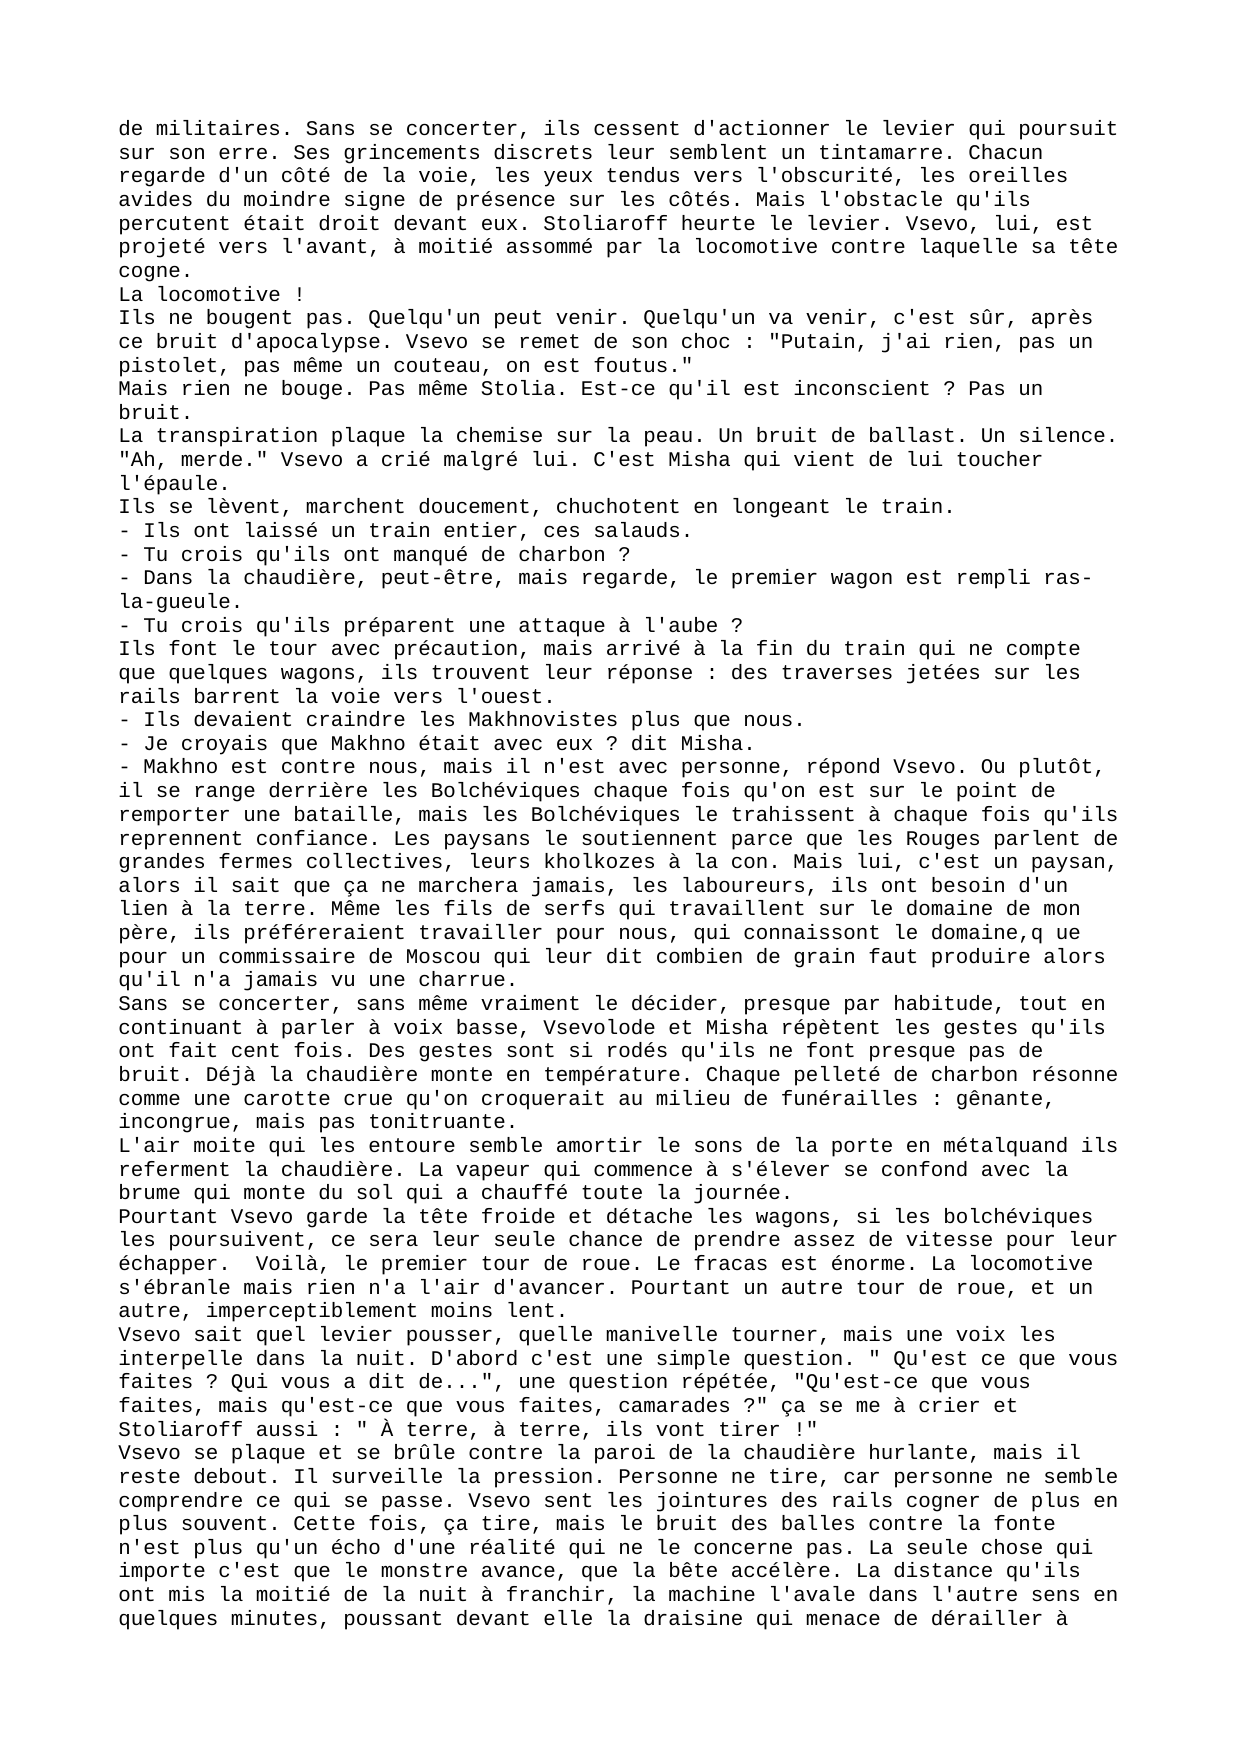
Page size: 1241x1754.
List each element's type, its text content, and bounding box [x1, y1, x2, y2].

text Ils ne bougent pas. Quelqu'un peut venir. Quelqu'un va venir, c'est sûr, après ce bruit d'apocalypse. Vsevo se remet de son choc : "Putain, j'ai rien, pas un pistolet, pas même un couteau, on est foutus." [118, 307, 1122, 378]
text de militaires. Sans se concerter, ils cessent d'actionner le levier qui poursuit sur son erre. Ses grincements discrets leur semblent un tintamarre. Chacun regarde d'un côté de la voie, les yeux tendus vers l'obscurité, les oreilles avides du moindre signe de présence sur les côtés. Mais l'obstacle qu'ils percutent était droit devant eux. Stoliaroff heurte le levier. Vsevo, lui, est projeté vers l'avant, à moitié assommé par la locomotive contre laquelle sa tête cogne. [118, 118, 1122, 284]
text L'air moite qui les entoure semble amortir le sons de la porte en métalquand ils referment la chaudière. La vapeur qui commence à s'élever se confond avec la brume qui monte du sol qui a chauffé toute la journée. [118, 1135, 1122, 1206]
text La transpiration plaque la chemise sur la peau. Un bruit de ballast. Un silence. "Ah, merde." Vsevo a crié malgré lui. C'est Misha qui vient de lui toucher l'épaule. [118, 426, 1122, 496]
text Ils font le tour avec précaution, mais arrivé à la fin du train qui ne compte que quelques wagons, ils trouvent leur réponse : des traverses jetées sur les rails barrent la voie vers l'ouest. [118, 638, 1122, 709]
text Sans se concerter, sans même vraiment le décider, presque par habitude, tout en continuant à parler à voix basse, Vsevolode et Misha répètent les gestes qu'ils ont fait cent fois. Des gestes sont si rodés qu'ils ne font presque pas de bruit. Déjà la chaudière monte en température. Chaque pelleté de charbon résonne comme une carotte crue qu'on croquerait au milieu de funérailles : gênante, incongrue, mais pas tonitruante. [118, 993, 1122, 1135]
text Vsevo sait quel levier pousser, quelle manivelle tourner, mais une voix les interpelle dans la nuit. D'abord c'est une simple question. " Qu'est ce que vous faites ? Qui vous a dit de...", une question répétée, "Qu'est-ce que vous faites, mais qu'est-ce que vous faites, camarades ?" ça se me à crier et Stoliaroff aussi : " À terre, à terre, ils vont tirer !" [118, 1324, 1122, 1442]
text - Tu crois qu'ils ont manqué de charbon ? [118, 544, 1122, 567]
text - Dans la chaudière, peut-être, mais regarde, le premier wagon est rempli ras-la-gueule. [118, 567, 1122, 615]
text - Je croyais que Makhno était avec eux ? dit Misha. [118, 733, 1122, 757]
text - Tu crois qu'ils préparent une attaque à l'aube ? [118, 615, 1122, 638]
text Vsevo se plaque et se brûle contre la paroi de la chaudière hurlante, mais il reste debout. Il surveille la pression. Personne ne tire, car personne ne semble comprendre ce qui se passe. Vsevo sent les jointures des rails cogner de plus en plus souvent. Cette fois, ça tire, mais le bruit des balles contre la fonte n'est plus qu'un écho d'une réalité qui ne le concerne pas. La seule chose qui importe c'est que le monstre avance, que la bête accélère. La distance qu'ils ont mis la moitié de la nuit à franchir, la machine l'avale dans l'autre sens en quelques minutes, poussant devant elle la draisine qui menace de dérailler à [118, 1442, 1122, 1631]
text Mais rien ne bouge. Pas même Stolia. Est-ce qu'il est inconscient ? Pas un bruit. [118, 378, 1122, 426]
text Ils se lèvent, marchent doucement, chuchotent en longeant le train. [118, 496, 1122, 520]
text - Ils devaient craindre les Makhnovistes plus que nous. [118, 709, 1122, 733]
text - Ils ont laissé un train entier, ces salauds. [118, 520, 1122, 544]
text - Makhno est contre nous, mais il n'est avec personne, répond Vsevo. Ou plutôt, il se range derrière les Bolchéviques chaque fois qu'on est sur le point de remporter une bataille, mais les Bolchéviques le trahissent à chaque fois qu'ils reprennent confiance. Les paysans le soutiennent parce que les Rouges parlent de grandes fermes collectives, leurs kholkozes à la con. Mais lui, c'est un paysan, alors il sait que ça ne marchera jamais, les laboureurs, ils ont besoin d'un lien à la terre. Même les fils de serfs qui travaillent sur le domaine de mon père, ils préféreraient travailler pour nous, qui connaissont le domaine,q ue pour un commissaire de Moscou qui leur dit combien de grain faut produire alors qu'il n'a jamais vu une charrue. [118, 757, 1122, 993]
text Pourtant Vsevo garde la tête froide et détache les wagons, si les bolchéviques les poursuivent, ce sera leur seule chance de prendre assez de vitesse pour leur échapper. Voilà, le premier tour de roue. Le fracas est énorme. La locomotive s'ébranle mais rien n'a l'air d'avancer. Pourtant un autre tour de roue, et un autre, imperceptiblement moins lent. [118, 1206, 1122, 1324]
text La locomotive ! [118, 284, 1122, 307]
